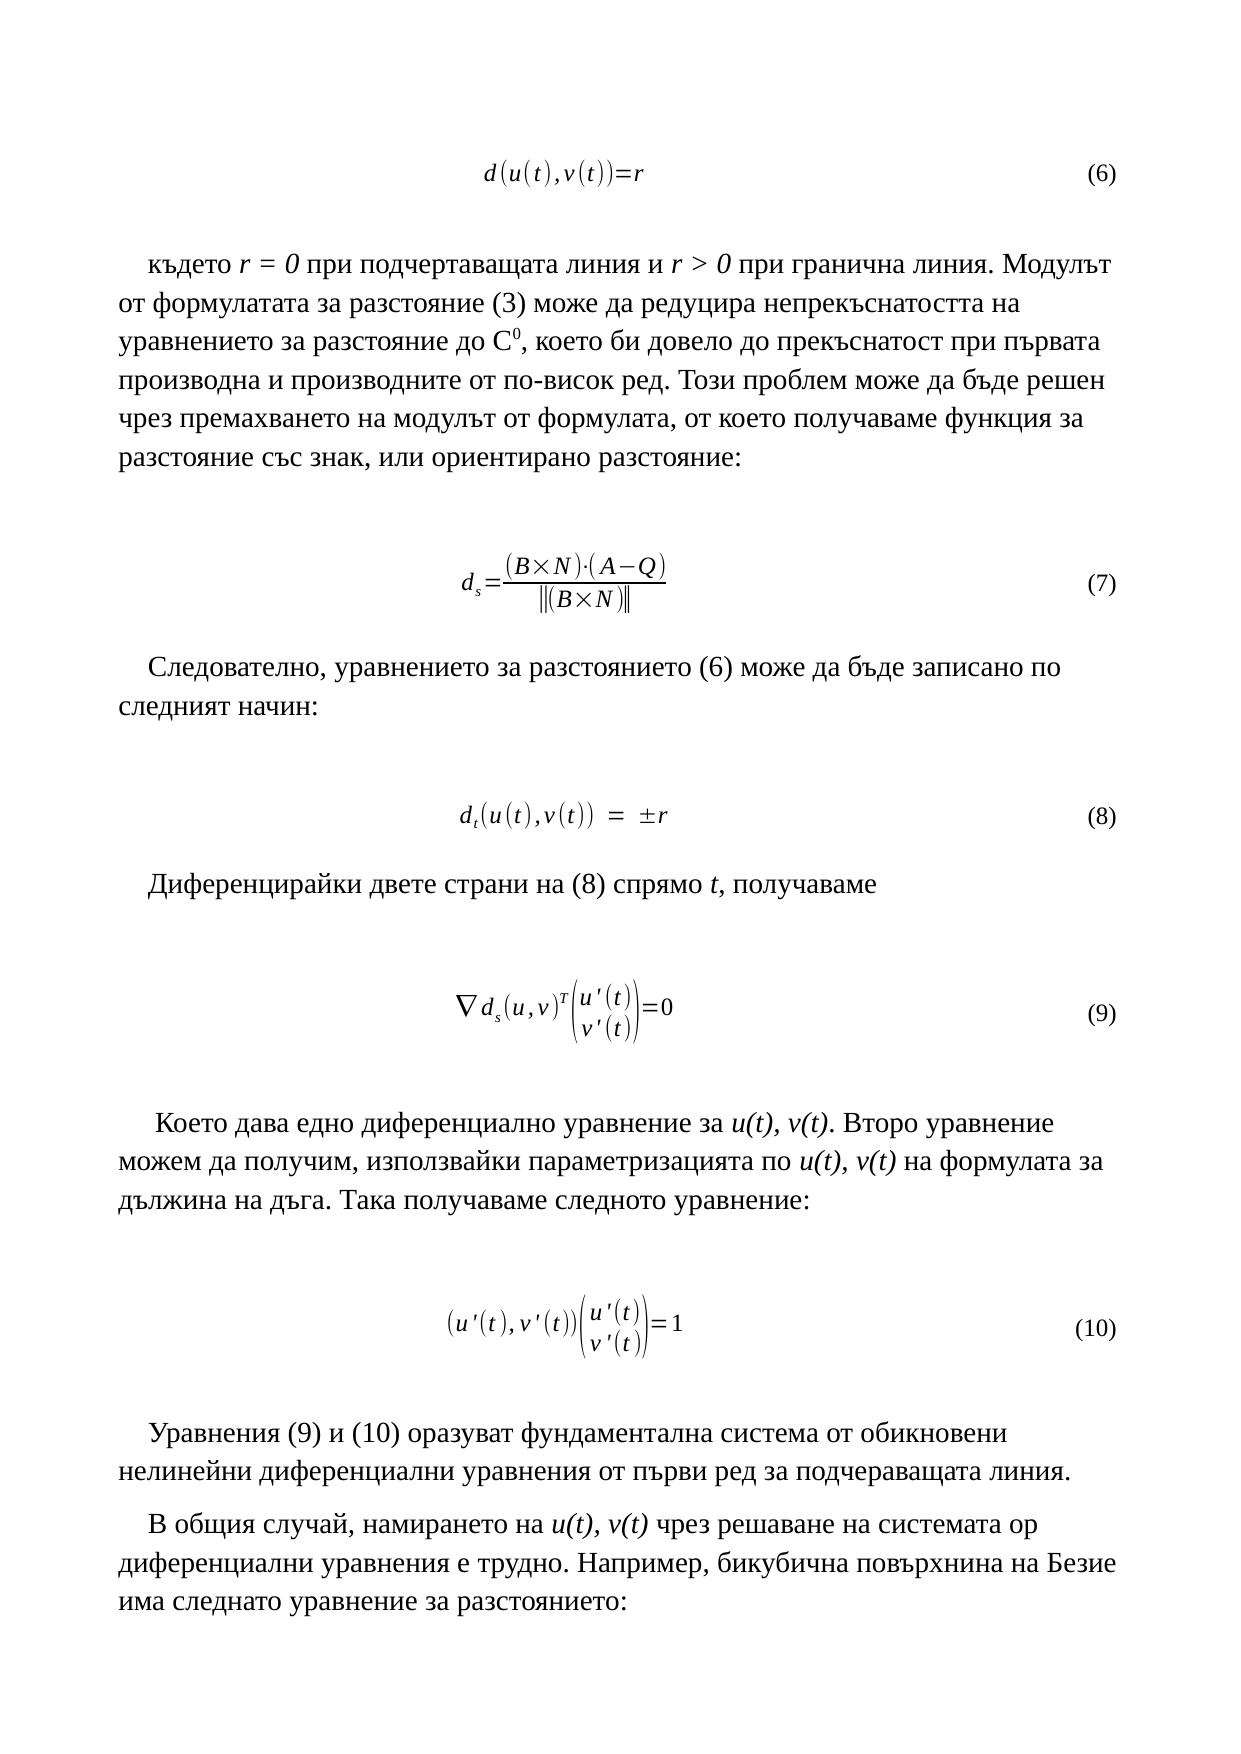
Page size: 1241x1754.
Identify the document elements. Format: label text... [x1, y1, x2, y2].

table_header [118, 973, 1010, 1052]
text Следователно, уравнението за разстоянието (6) може да бъде записано по следният начин: [118, 649, 1122, 721]
text Което дава едно диференциално уравнение за u(t), v(t). Второ уравнение можем да получим, използвайки параметризацията по u(t), v(t) на формулата за дължина на дъга. Така получаваме следното уравнение: [118, 1105, 1122, 1215]
text където r = 0 при подчертаващата линия и r > 0 при гранична линия. Модулът от формулатата за разстояние (3) може да редуцира непрекъснатостта на уравнението за разстояние до C0, което би довело до прекъснатост при първата производна и производните от по-висок ред. Този проблем може да бъде решен чрез премахването на модулът от формулата, от което получаваме функция за разстояние със знак, или ориентирано разстояние: [118, 246, 1122, 472]
table_header [118, 152, 1010, 193]
text Диференцирайки двете страни на (8) спрямо t, получаваме [118, 866, 1122, 900]
table_header (10) [1010, 1288, 1122, 1367]
table_header [118, 545, 1010, 621]
text В общия случай, намирането на u(t), v(t) чрез решаване на системата ор диференциални уравнения е трудно. Например, бикубична повърхнина на Безие има следнато уравнение за разстоянието: [118, 1506, 1122, 1617]
table_header (8) [1010, 794, 1122, 838]
table_header (9) [1010, 973, 1122, 1052]
table_header (6) [1010, 152, 1122, 193]
table_header [118, 1288, 1010, 1367]
table_header (7) [1010, 545, 1122, 621]
text Уравнения (9) и (10) оразуват фундаментална система от обикновени нелинейни диференциални уравнения от първи ред за подчераващата линия. [118, 1415, 1122, 1487]
table_header [118, 794, 1010, 838]
